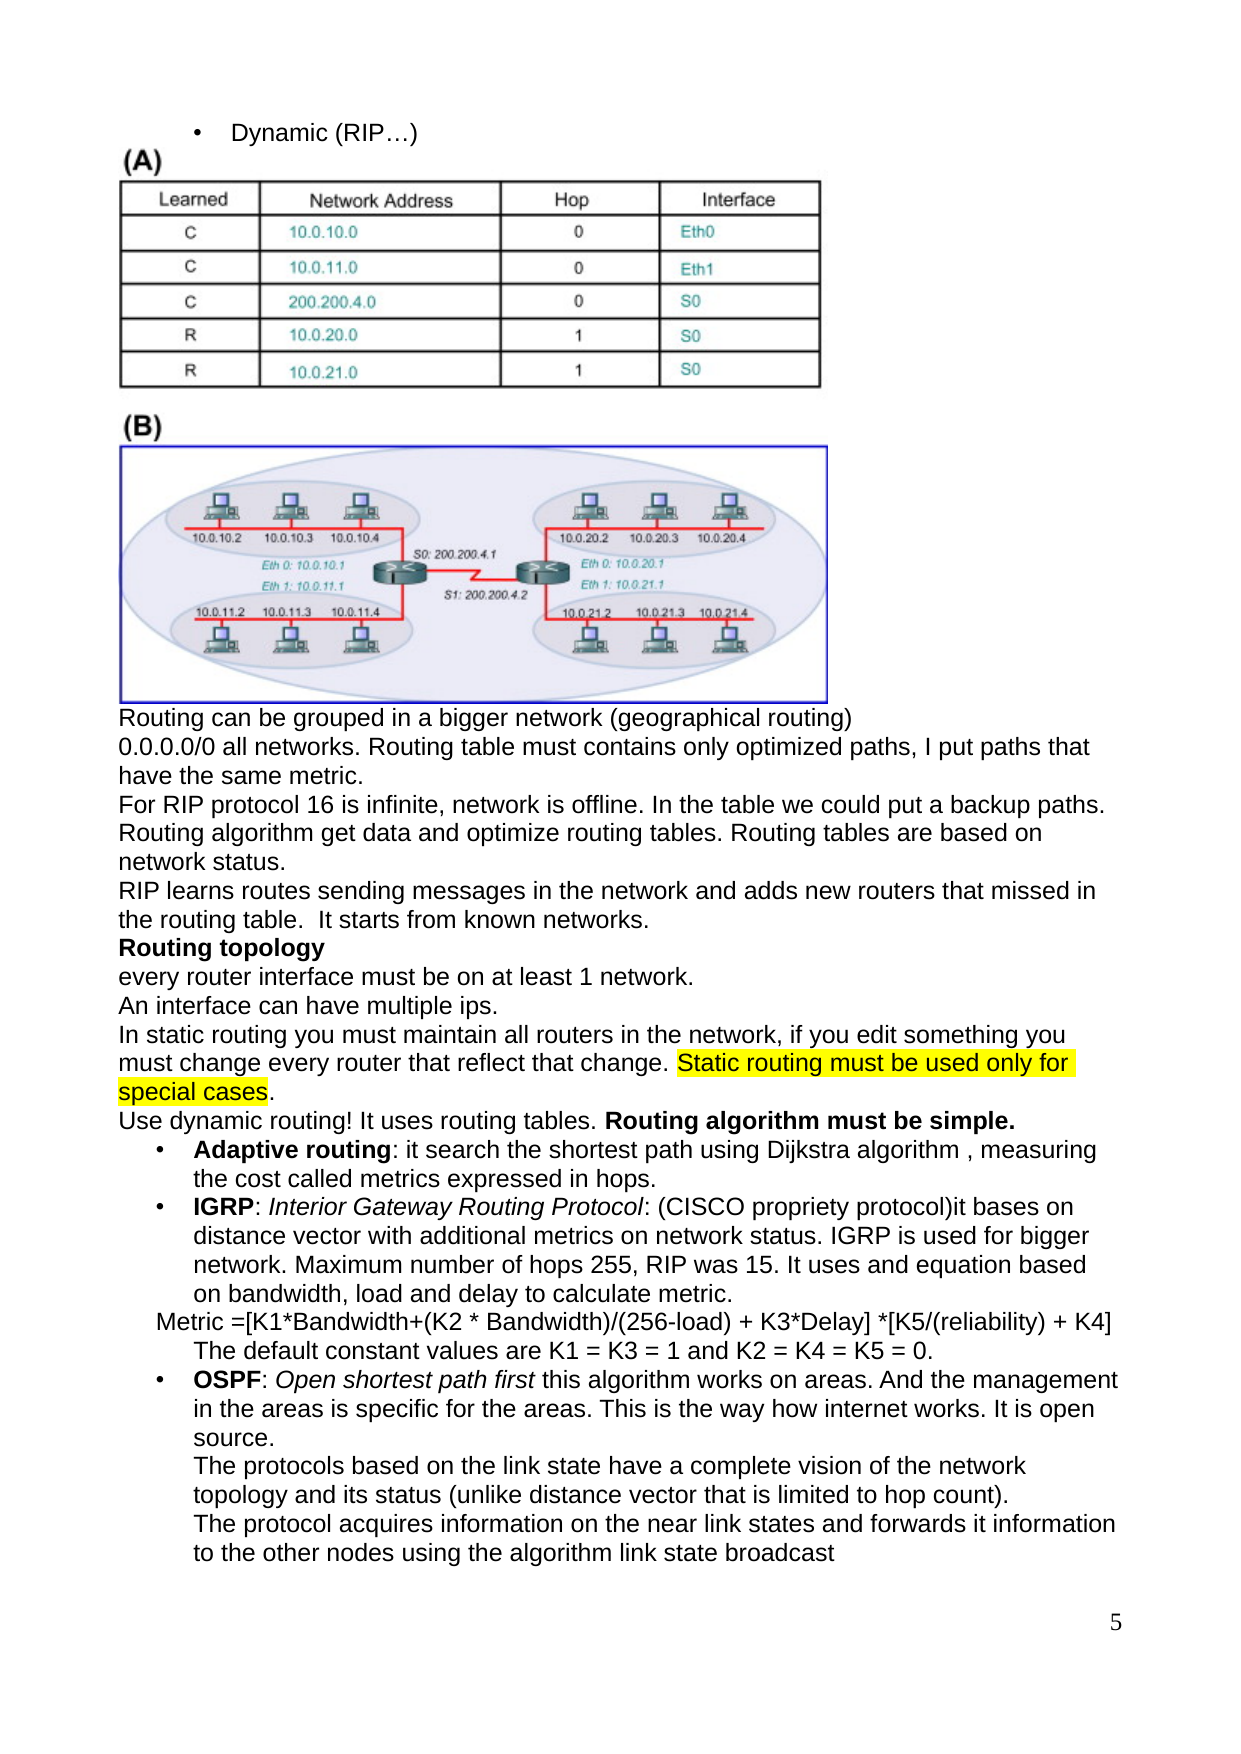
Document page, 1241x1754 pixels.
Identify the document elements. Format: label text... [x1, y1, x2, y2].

list Dynamic (RIP…) [193, 118, 1122, 147]
list The protocol acquires information on the near link states and forwards it information to the other nodes using the algorithm link state broadcast [156, 1509, 1122, 1566]
text Routing topology [118, 933, 1122, 962]
list The default constant values are K1 = K3 = 1 and K2 = K4 = K5 = 0. [156, 1336, 1122, 1365]
text Routing can be grouped in a bigger network (geographical routing) [118, 703, 1122, 732]
list Metric =[K1*Bandwidth+(K2 * Bandwidth)/(256-load) + K3*Delay] *[K5/(reliability) + K4] [118, 1307, 1122, 1336]
text An interface can have multiple ips. [118, 991, 1122, 1020]
text Use dynamic routing! It uses routing tables. Routing algorithm must be simple. [118, 1106, 1122, 1135]
text Routing algorithm get data and optimize routing tables. Routing tables are based on network status. [118, 818, 1122, 876]
text RIP learns routes sending messages in the network and adds new routers that missed in the routing table. It starts from known networks. [118, 876, 1122, 933]
list Adaptive routing: it search the shortest path using Dijkstra algorithm , measuring the cost called metrics expressed in hops. [156, 1135, 1122, 1192]
list IGRP: Interior Gateway Routing Protocol: (CISCO propriety protocol)it bases on distance vector with additional metrics on network status. IGRP is used for bigger network. Maximum number of hops 255, RIP was 15. It uses and equation based on bandwidth, load and delay to calculate metric. [156, 1192, 1122, 1307]
text 0.0.0.0/0 all networks. Routing table must contains only optimized paths, I put paths that have the same metric. [118, 732, 1122, 790]
list OSPF: Open shortest path first this algorithm works on areas. And the management in the areas is specific for the areas. This is the way how internet works. It is open source. [156, 1365, 1122, 1451]
picture [118, 147, 828, 704]
text In static routing you must maintain all routers in the network, if you edit something you must change every router that reflect that change. Static routing must be used only for special cases. [118, 1020, 1122, 1106]
text For RIP protocol 16 is infinite, network is offline. In the table we could put a backup paths. [118, 790, 1122, 818]
text every router interface must be on at least 1 network. [118, 962, 1122, 991]
list The protocols based on the link state have a complete vision of the network topology and its status (unlike distance vector that is limited to hop count). [156, 1451, 1122, 1509]
